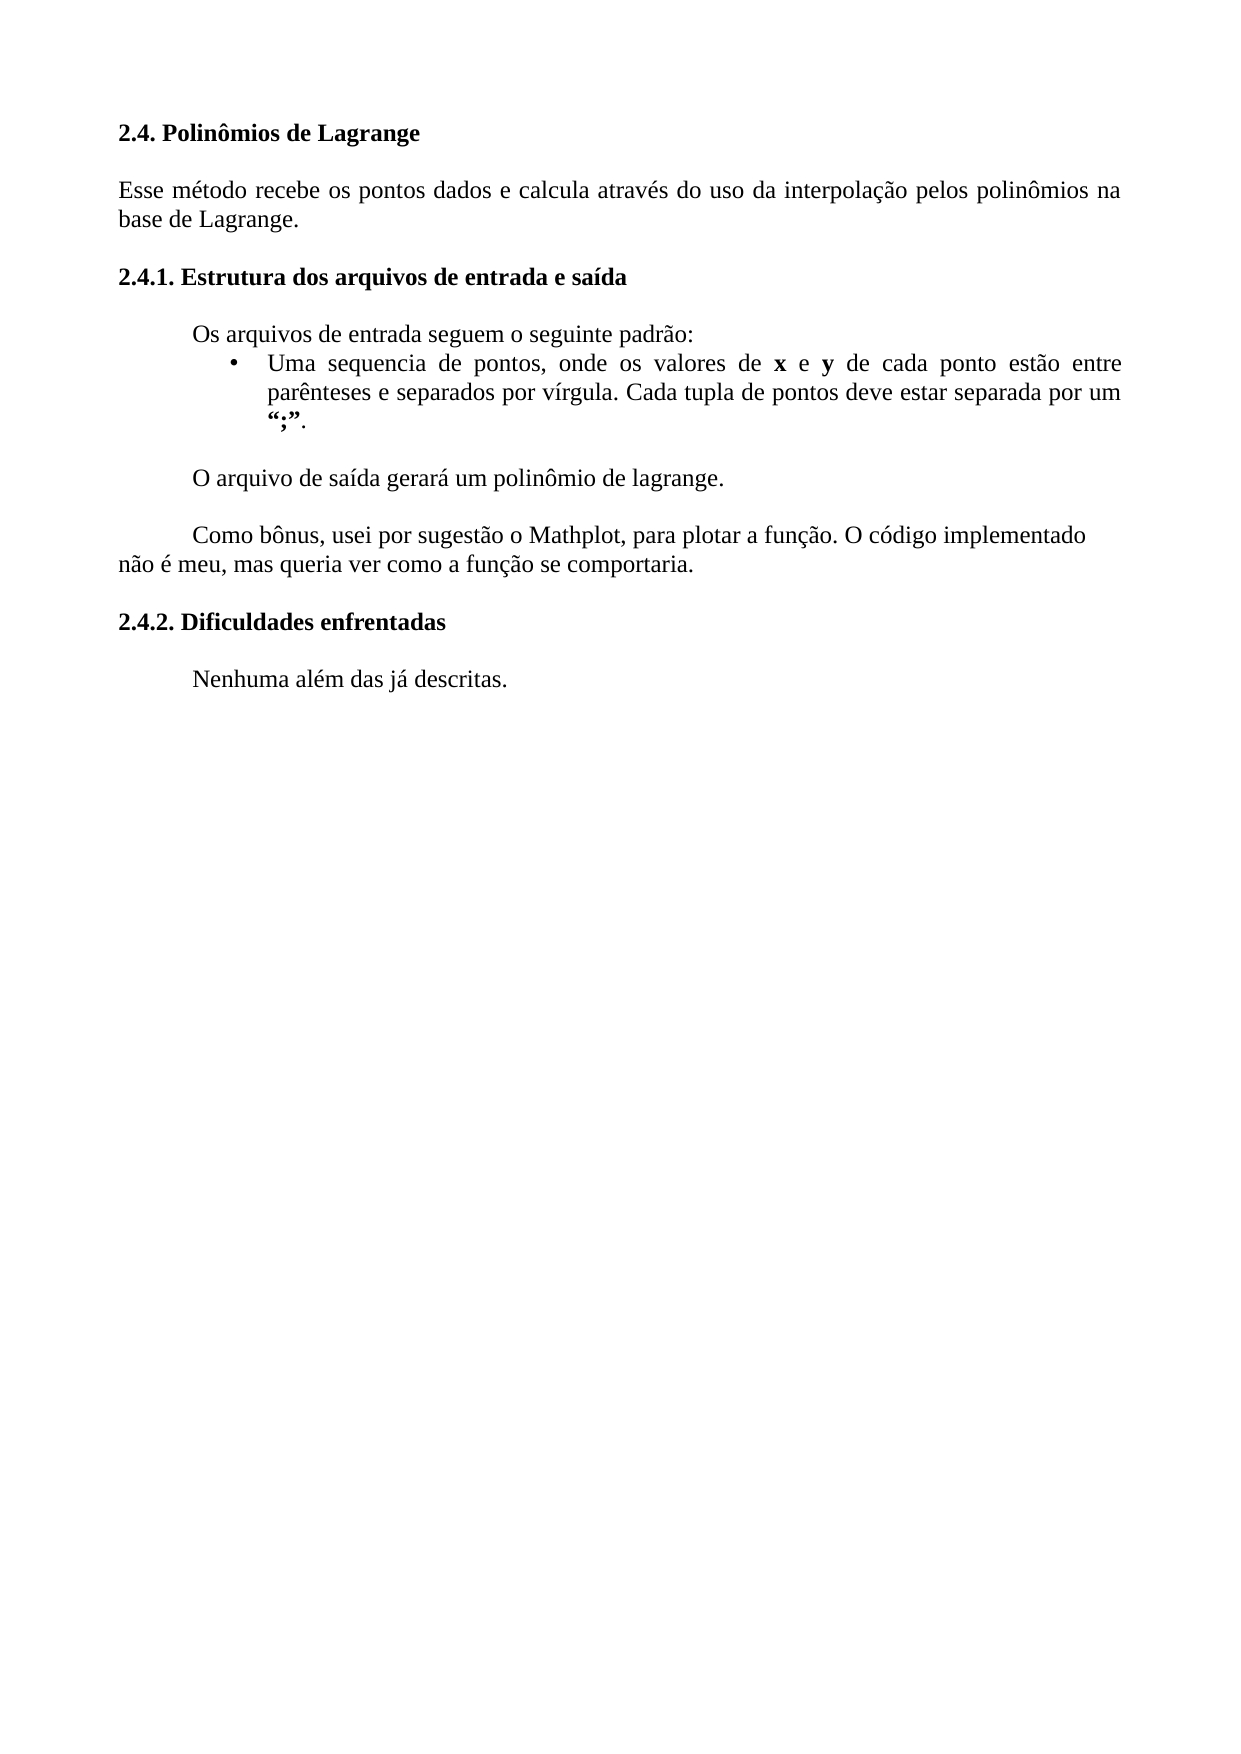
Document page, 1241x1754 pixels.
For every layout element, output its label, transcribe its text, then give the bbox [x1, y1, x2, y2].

text 2.4.1. Estrutura dos arquivos de entrada e saída [118, 262, 1122, 291]
text Os arquivos de entrada seguem o seguinte padrão: [118, 319, 1122, 348]
list Uma sequencia de pontos, onde os valores de x e y de cada ponto estão entre parênteses e separados por vírgula. Cada tupla de pontos deve estar separada por um “;”. [229, 348, 1122, 434]
text 2.4. Polinômios de Lagrange [118, 118, 1122, 147]
text Esse método recebe os pontos dados e calcula através do uso da interpolação pelos polinômios na base de Lagrange. [118, 176, 1122, 233]
text Como bônus, usei por sugestão o Mathplot, para plotar a função. O código implementado não é meu, mas queria ver como a função se comportaria. [118, 521, 1122, 578]
text Nenhuma além das já descritas. [118, 664, 1122, 693]
text O arquivo de saída gerará um polinômio de lagrange. [118, 463, 1122, 492]
text 2.4.2. Dificuldades enfrentadas [118, 607, 1122, 636]
